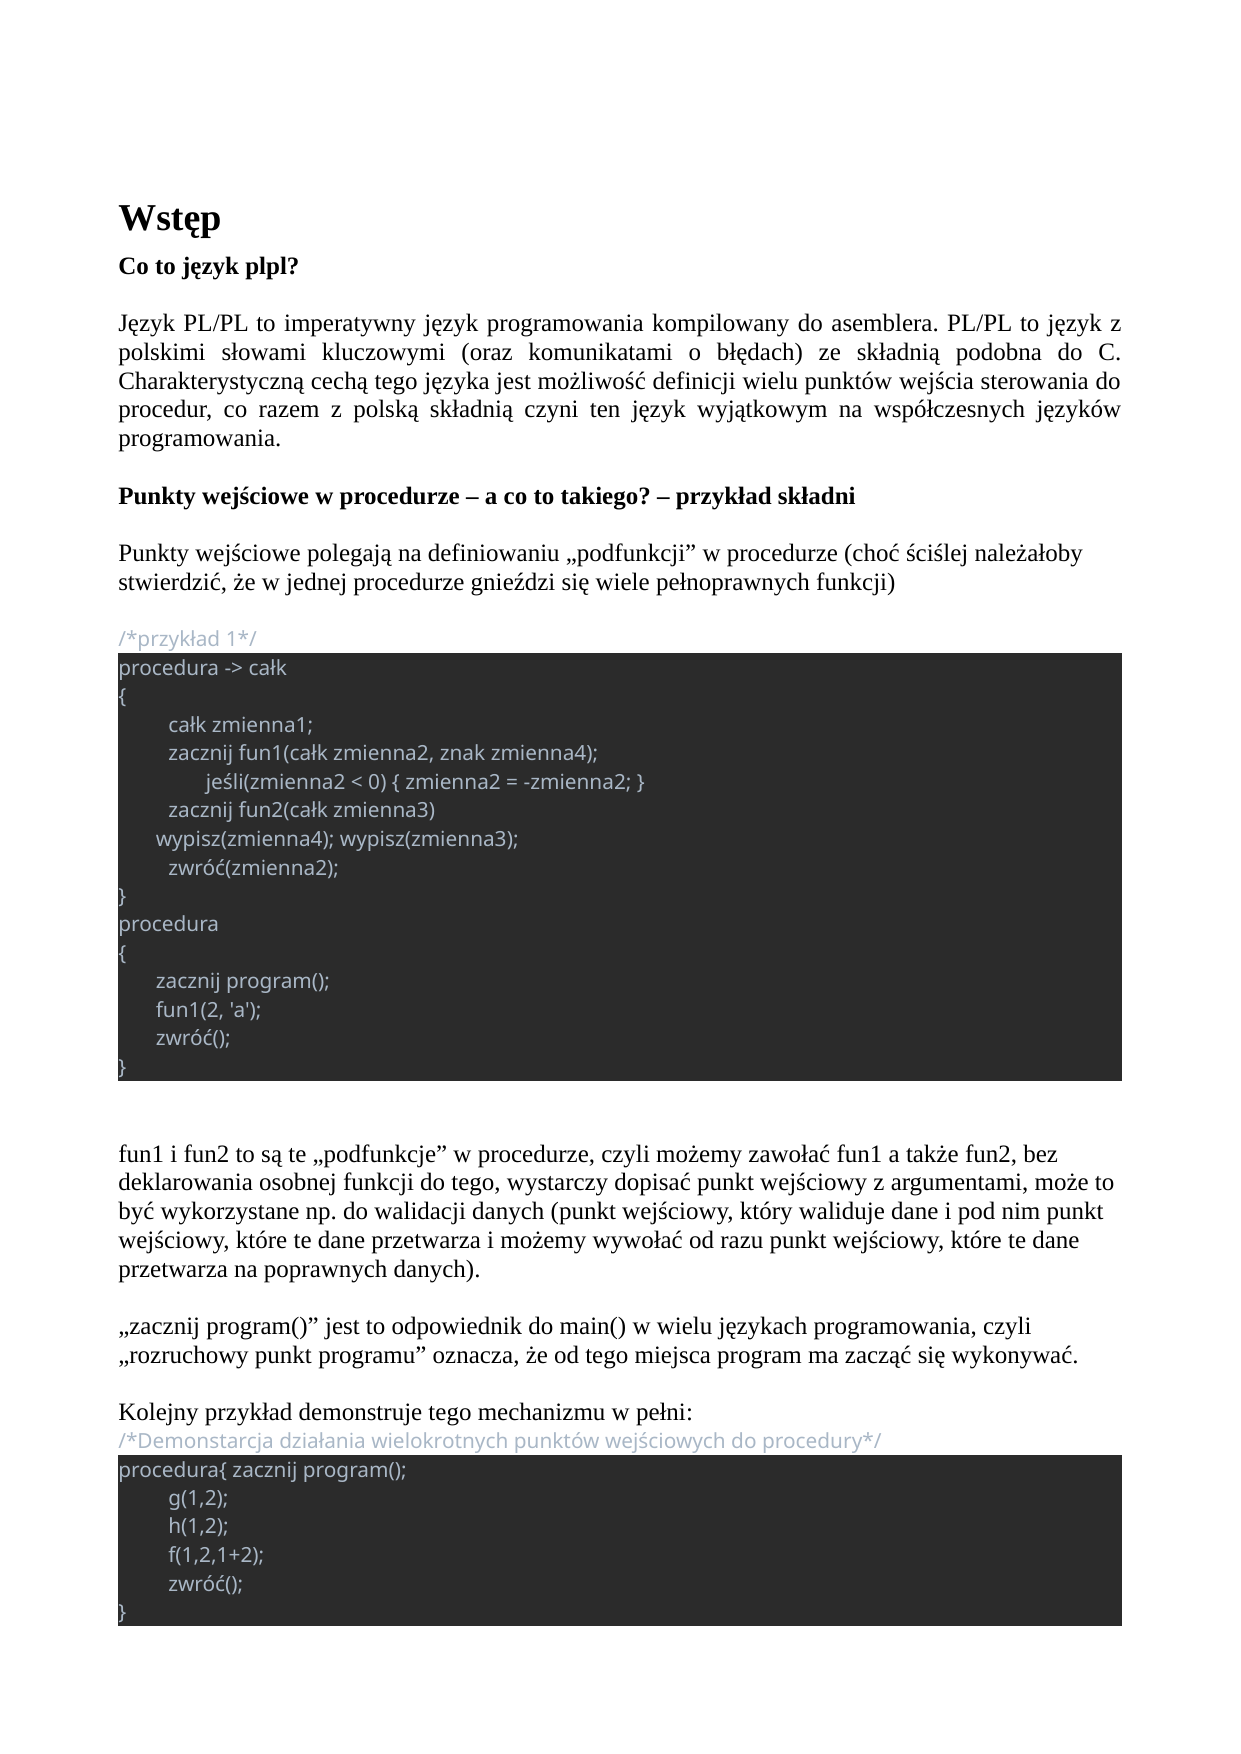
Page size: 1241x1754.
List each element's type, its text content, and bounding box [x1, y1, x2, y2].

text Język PL/PL to imperatywny język programowania kompilowany do asemblera. PL/PL to język z polskimi słowami kluczowymi (oraz komunikatami o błędach) ze składnią podobna do C. Charakterystyczną cechą tego języka jest możliwość definicji wielu punktów wejścia sterowania do procedur, co razem z polską składnią czyni ten język wyjątkowym na współczesnych języków programowania. [118, 308, 1122, 452]
text zacznij fun1(całk zmienna2, znak zmienna4); [118, 738, 1122, 767]
text procedura [118, 909, 1122, 938]
text Co to język plpl? [118, 251, 1122, 279]
text /*Demonstarcja działania wielokrotnych punktów wejściowych do procedury*/ [118, 1426, 1122, 1455]
text Punkty wejściowe polegają na definiowaniu „podfunkcji” w procedurze (choć ściślej należałoby stwierdzić, że w jednej procedurze gnieździ się wiele pełnoprawnych funkcji) [118, 538, 1122, 596]
text fun1 i fun2 to są te „podfunkcje” w procedurze, czyli możemy zawołać fun1 a także fun2, bez deklarowania osobnej funkcji do tego, wystarczy dopisać punkt wejściowy z argumentami, może to być wykorzystane np. do walidacji danych (punkt wejściowy, który waliduje dane i pod nim punkt wejściowy, które te dane przetwarza i możemy wywołać od razu punkt wejściowy, które te dane przetwarza na poprawnych danych). [118, 1139, 1122, 1282]
text procedura -> całk [118, 653, 1122, 681]
text zacznij fun2(całk zmienna3) [118, 796, 1122, 824]
text } [118, 881, 1122, 909]
text { [118, 938, 1122, 966]
text „zacznij program()” jest to odpowiednik do main() w wielu językach programowania, czyli „rozruchowy punkt programu” oznacza, że od tego miejsca program ma zacząć się wykonywać. [118, 1311, 1122, 1369]
text jeśli(zmienna2 < 0) { zmienna2 = -zmienna2; } [118, 767, 1122, 796]
text Punkty wejściowe w procedurze – a co to takiego? – przykład składni [118, 481, 1122, 509]
text fun1(2, 'a'); [118, 995, 1122, 1023]
text procedura{ zacznij program(); [118, 1455, 1122, 1483]
text Kolejny przykład demonstruje tego mechanizmu w pełni: [118, 1397, 1122, 1426]
text g(1,2); [118, 1483, 1122, 1512]
text { [118, 681, 1122, 710]
text zwróć(); [118, 1023, 1122, 1052]
text } [118, 1597, 1122, 1626]
text h(1,2); [118, 1512, 1122, 1540]
text /*przykład 1*/ [118, 624, 1122, 653]
text f(1,2,1+2); [118, 1540, 1122, 1569]
text zacznij program(); [118, 966, 1122, 995]
text wypisz(zmienna4); wypisz(zmienna3); [118, 824, 1122, 853]
subtitle Wstęp [118, 195, 1122, 238]
text } [118, 1052, 1122, 1081]
text zwróć(zmienna2); [118, 853, 1122, 881]
text całk zmienna1; [118, 710, 1122, 738]
text zwróć(); [118, 1569, 1122, 1597]
